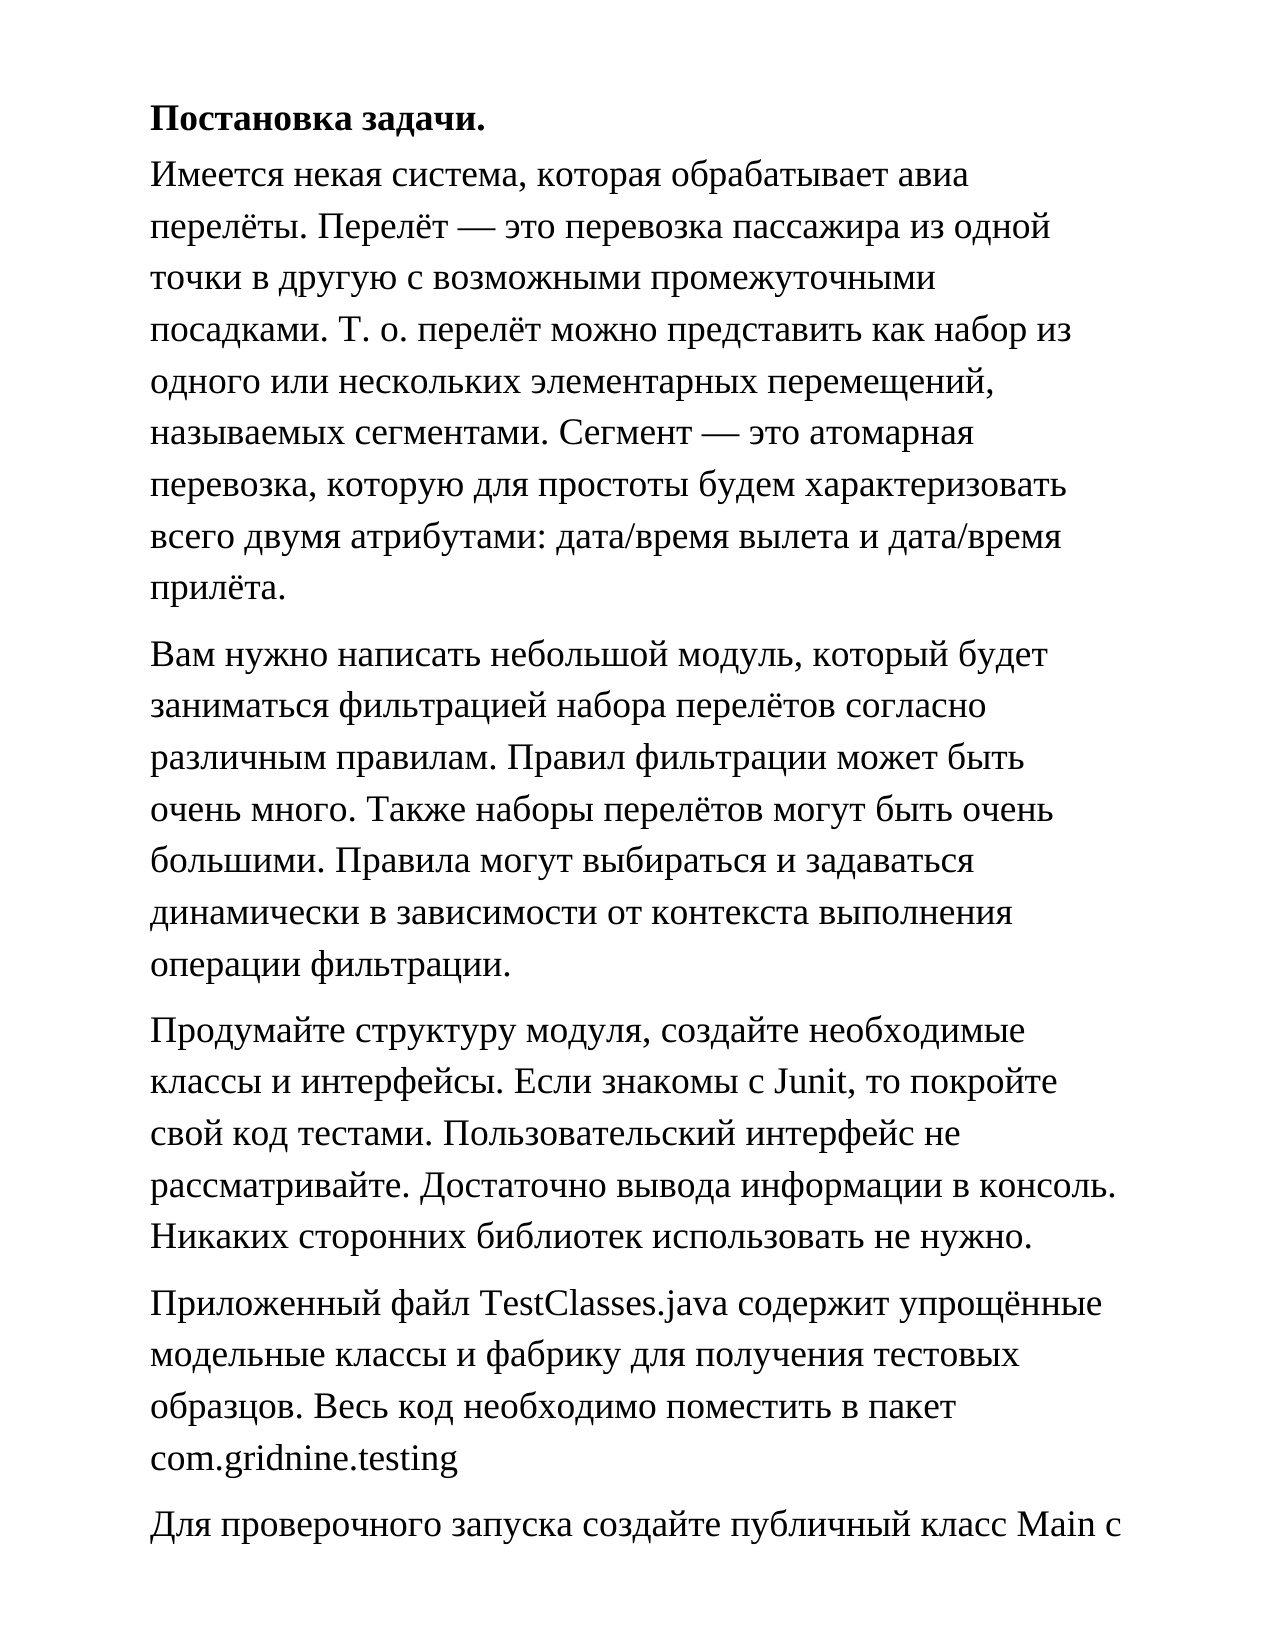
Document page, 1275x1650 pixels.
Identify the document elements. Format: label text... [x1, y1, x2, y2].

text Для проверочного запуска создайте публичный класс Main c [150, 1501, 1125, 1544]
text Продумайте структуру модуля, создайте необходимые классы и интерфейсы. Если знакомы с Junit, то покройте свой код тестами. Пользовательский интерфейс не рассматривайте. Достаточно вывода информации в консоль. Никаких сторонних библиотек использовать не нужно. [150, 1007, 1125, 1257]
text Постановка задачи. [150, 96, 1125, 139]
text Вам нужно написать небольшой модуль, который будет заниматься фильтрацией набора перелётов согласно различным правилам. Правил фильтрации может быть очень много. Также наборы перелётов могут быть очень большими. Правила могут выбираться и задаваться динамически в зависимости от контекста выполнения операции фильтрации. [150, 631, 1125, 984]
text Имеется некая система, которая обрабатывает авиа перелёты. Перелёт — это перевозка пассажира из одной точки в другую с возможными промежуточными посадками. Т. о. перелёт можно представить как набор из одного или нескольких элементарных перемещений, называемых сегментами. Сегмент — это атомарная перевозка, которую для простоты будем характеризовать всего двумя атрибутами: дата/время вылета и дата/время прилёта. [150, 151, 1125, 608]
text Приложенный файл TestClasses.java содержит упрощённые модельные классы и фабрику для получения тестовых образцов. Весь код необходимо поместить в пакет com.gridnine.testing [150, 1280, 1125, 1478]
